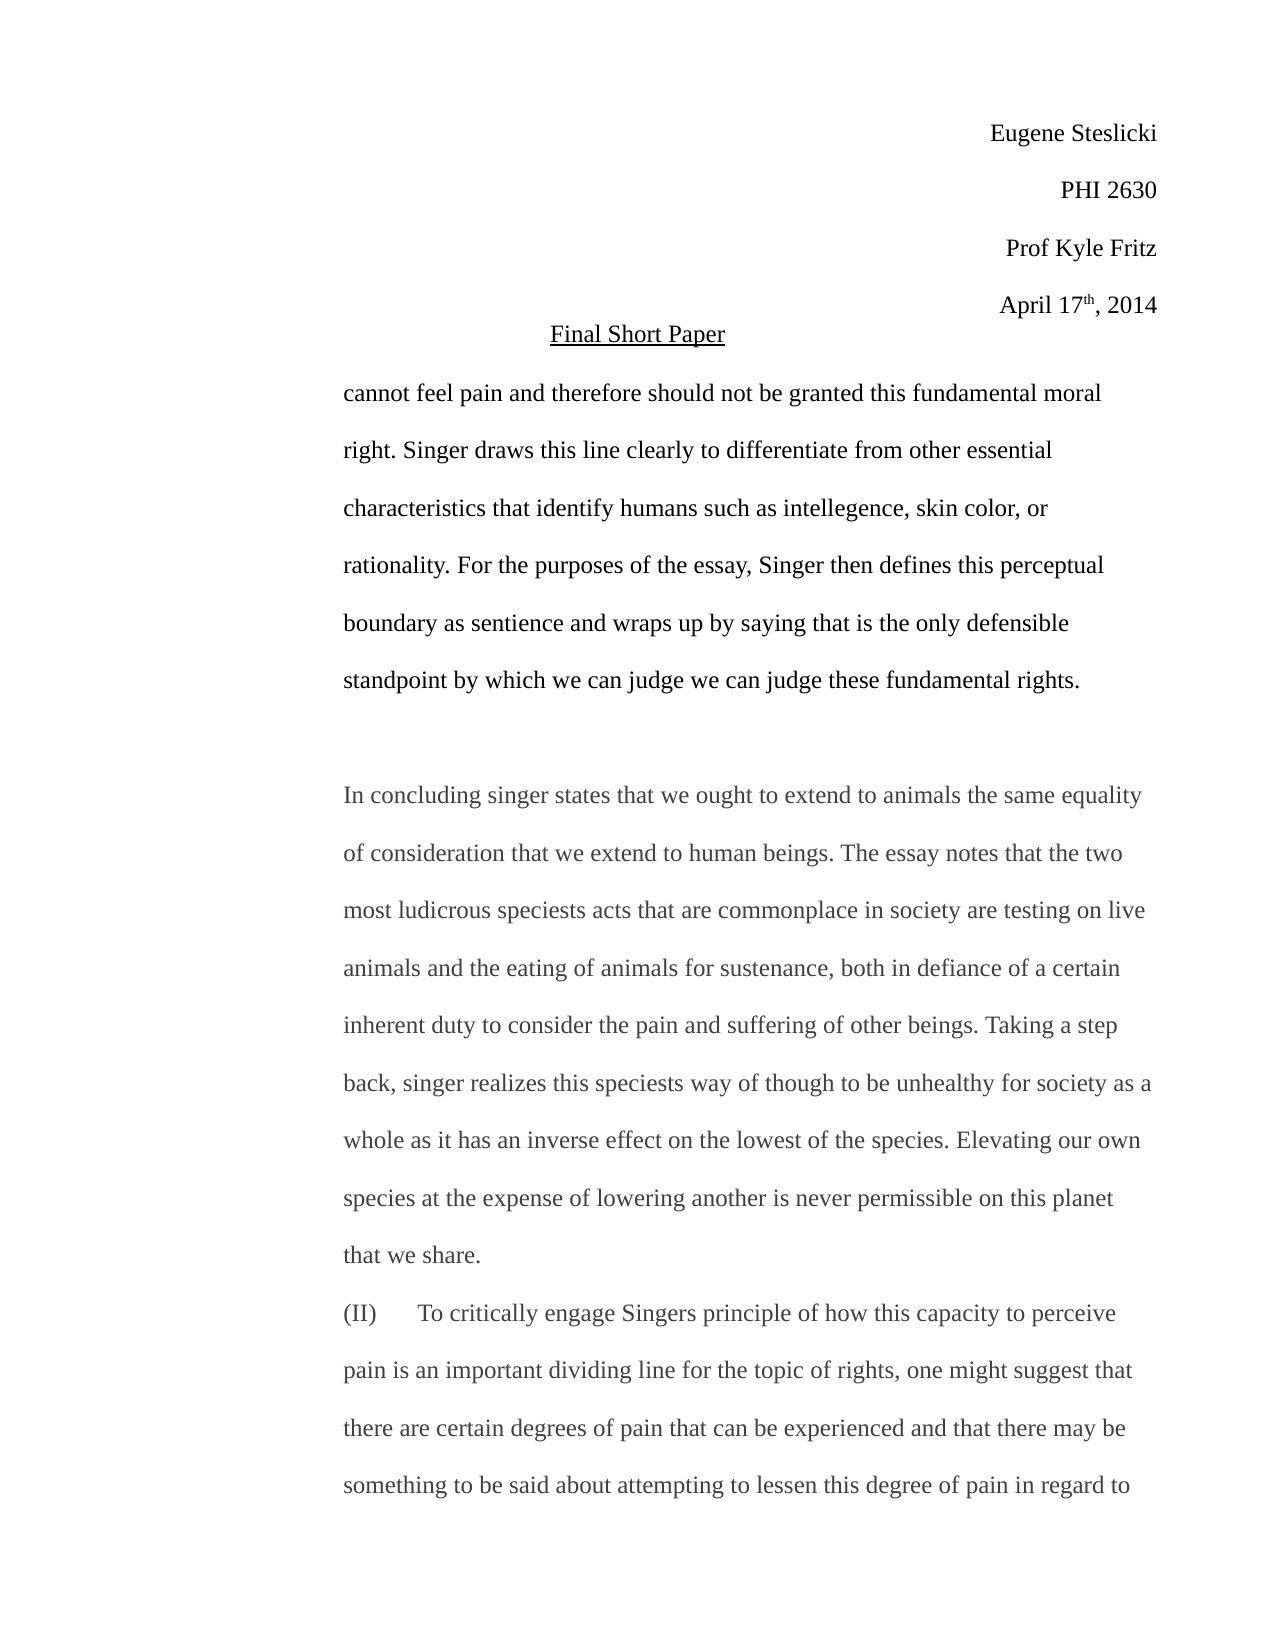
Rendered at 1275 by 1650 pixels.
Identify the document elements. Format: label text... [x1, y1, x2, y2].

list (II) To critically engage Singers principle of how this capacity to perceive pain is an important dividing line for the topic of rights, one might suggest that there are certain degrees of pain that can be experienced and that there may be something to be said about attempting to lessen this degree of pain in regard to [306, 1298, 1157, 1499]
list cannot feel pain and therefore should not be granted this fundamental moral right. Singer draws this line clearly to differentiate from other essential characteristics that identify humans such as intellegence, skin color, or rationality. For the purposes of the essay, Singer then defines this perceptual boundary as sentience and wraps up by saying that is the only defensible standpoint by which we can judge we can judge these fundamental rights. [306, 378, 1157, 694]
list In concluding singer states that we ought to extend to animals the same equality of consideration that we extend to human beings. The essay notes that the two most ludicrous speciests acts that are commonplace in society are testing on live animals and the eating of animals for sustenance, both in defiance of a certain inherent duty to consider the pain and suffering of other beings. Taking a step back, singer realizes this speciests way of though to be unhealthy for society as a whole as it has an inverse effect on the lowest of the species. Elevating our own species at the expense of lowering another is never permissible on this planet that we share. [306, 780, 1157, 1269]
